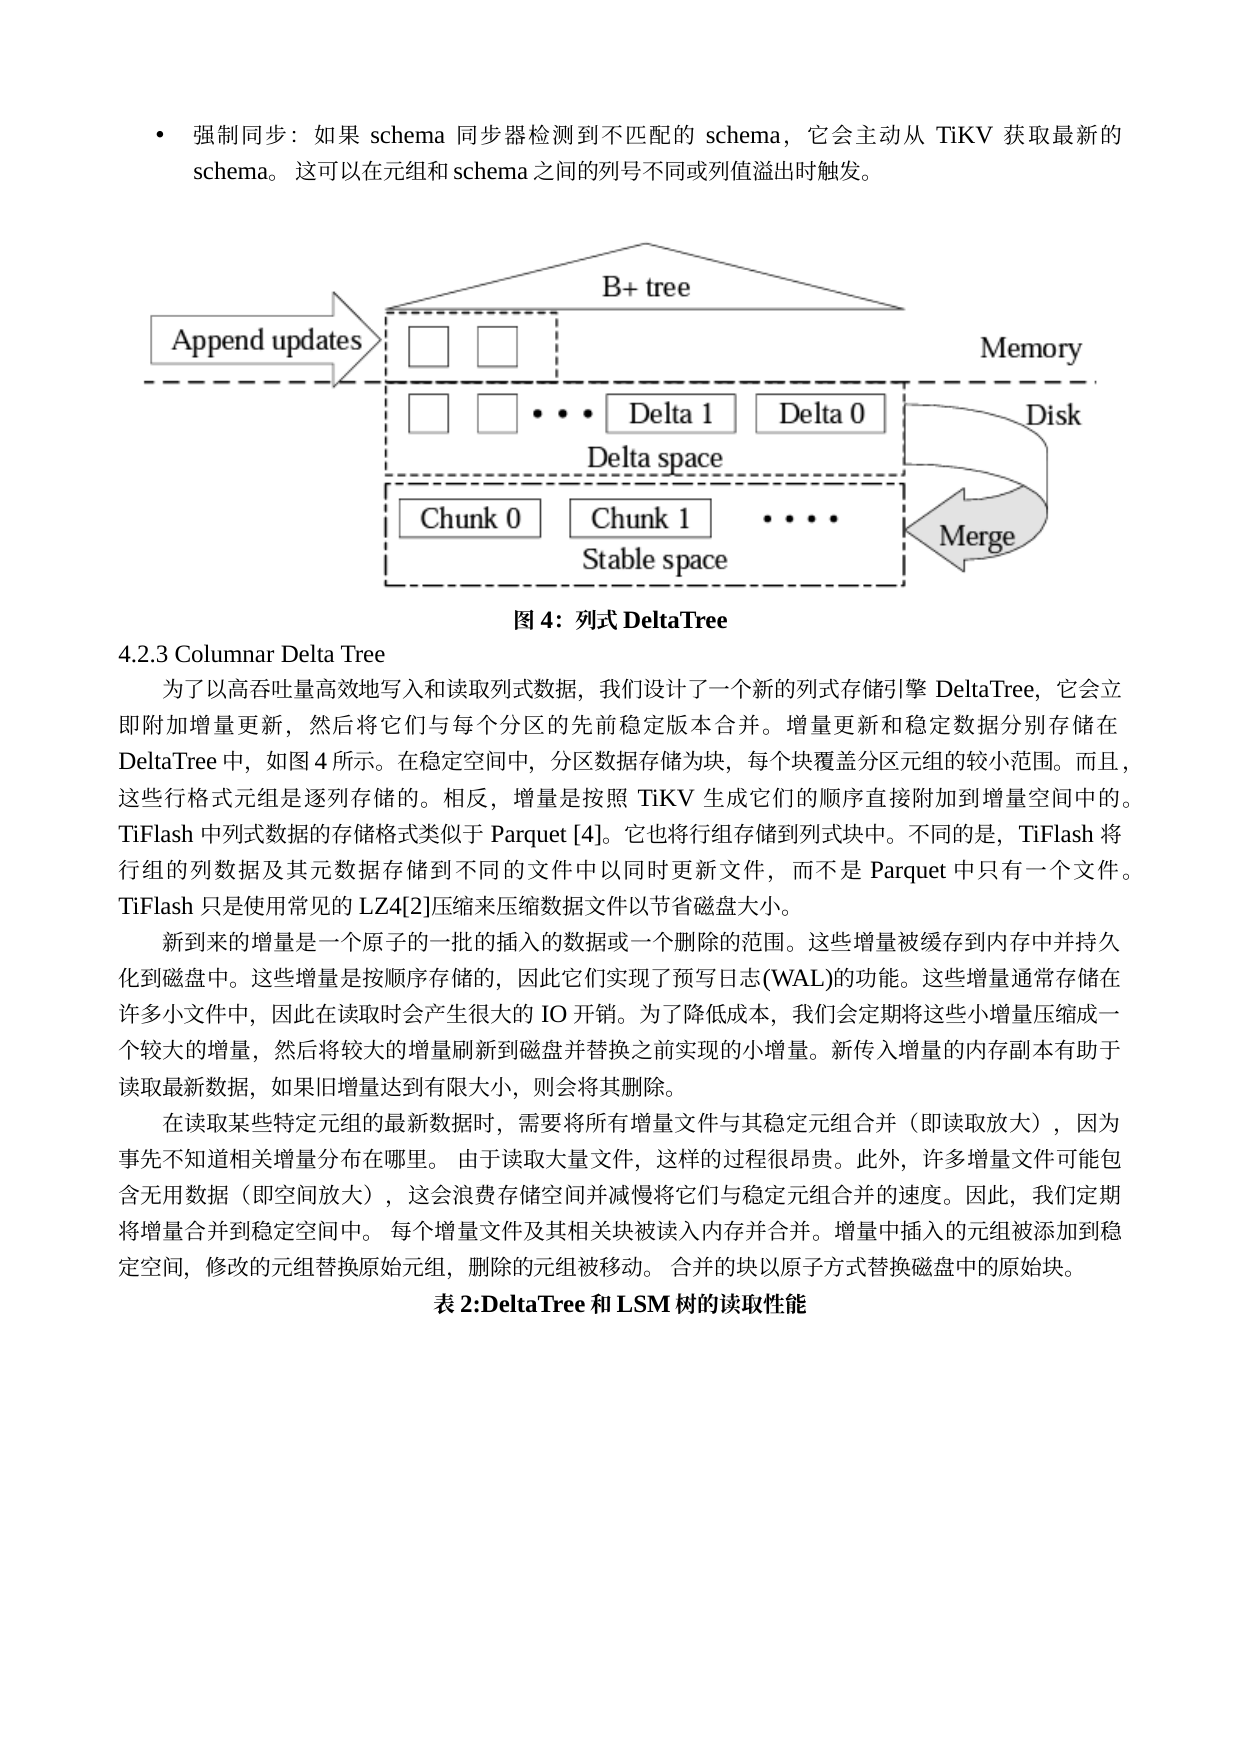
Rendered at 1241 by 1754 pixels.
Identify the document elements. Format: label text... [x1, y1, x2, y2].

text 表2:DeltaTree和LSM树的读取性能 [118, 1287, 1122, 1318]
text 新到来的增量是一个原子的一批的插入的数据或一个删除的范围。这些增量被缓存到内存中并持久化到磁盘中。这些增量是按顺序存储的，因此它们实现了预写日志(WAL)的功能。这些增量通常存储在许多小文件中，因此在读取时会产生很大的 IO 开销。为了降低成本，我们会定期将这些小增量压缩成一个较大的增量，然后将较大的增量刷新到磁盘并替换之前实现的小增量。新传入增量的内存副本有助于读取最新数据，如果旧增量达到有限大小，则会将其删除。 [118, 925, 1122, 1101]
text 4.2.3 Columnar Delta Tree [118, 639, 1122, 668]
text 在读取某些特定元组的最新数据时，需要将所有增量文件与其稳定元组合并（即读取放大），因为事先不知道相关增量分布在哪里。 由于读取大量文件，这样的过程很昂贵。此外，许多增量文件可能包含无用数据（即空间放大），这会浪费存储空间并减慢将它们与稳定元组合并的速度。因此，我们定期将增量合并到稳定空间中。 每个增量文件及其相关块被读入内存并合并。增量中插入的元组被添加到稳定空间，修改的元组替换原始元组，删除的元组被移动。 合并的块以原子方式替换磁盘中的原始块。 [118, 1106, 1122, 1282]
picture [135, 223, 1106, 599]
text 为了以高吞吐量高效地写入和读取列式数据，我们设计了一个新的列式存储引擎DeltaTree，它会立即附加增量更新，然后将它们与每个分区的先前稳定版本合并。增量更新和稳定数据分别存储在DeltaTree中，如图4所示。在稳定空间中，分区数据存储为块，每个块覆盖分区元组的较小范围。而且，这些行格式元组是逐列存储的。相反，增量是按照 TiKV 生成它们的顺序直接附加到增量空间中的。TiFlash 中列式数据的存储格式类似于 Parquet [4]。它也将行组存储到列式块中。不同的是，TiFlash 将行组的列数据及其元数据存储到不同的文件中以同时更新文件，而不是Parquet中只有一个文件。TiFlash 只是使用常见的 LZ4[2]压缩来压缩数据文件以节省磁盘大小。 [118, 672, 1122, 921]
list 强制同步：如果 schema 同步器检测到不匹配的 schema，它会主动从 TiKV 获取最新的 schema。 这可以在元组和schema之间的列号不同或列值溢出时触发。 [156, 118, 1122, 186]
text 图 4：列式DeltaTree [118, 223, 1122, 634]
